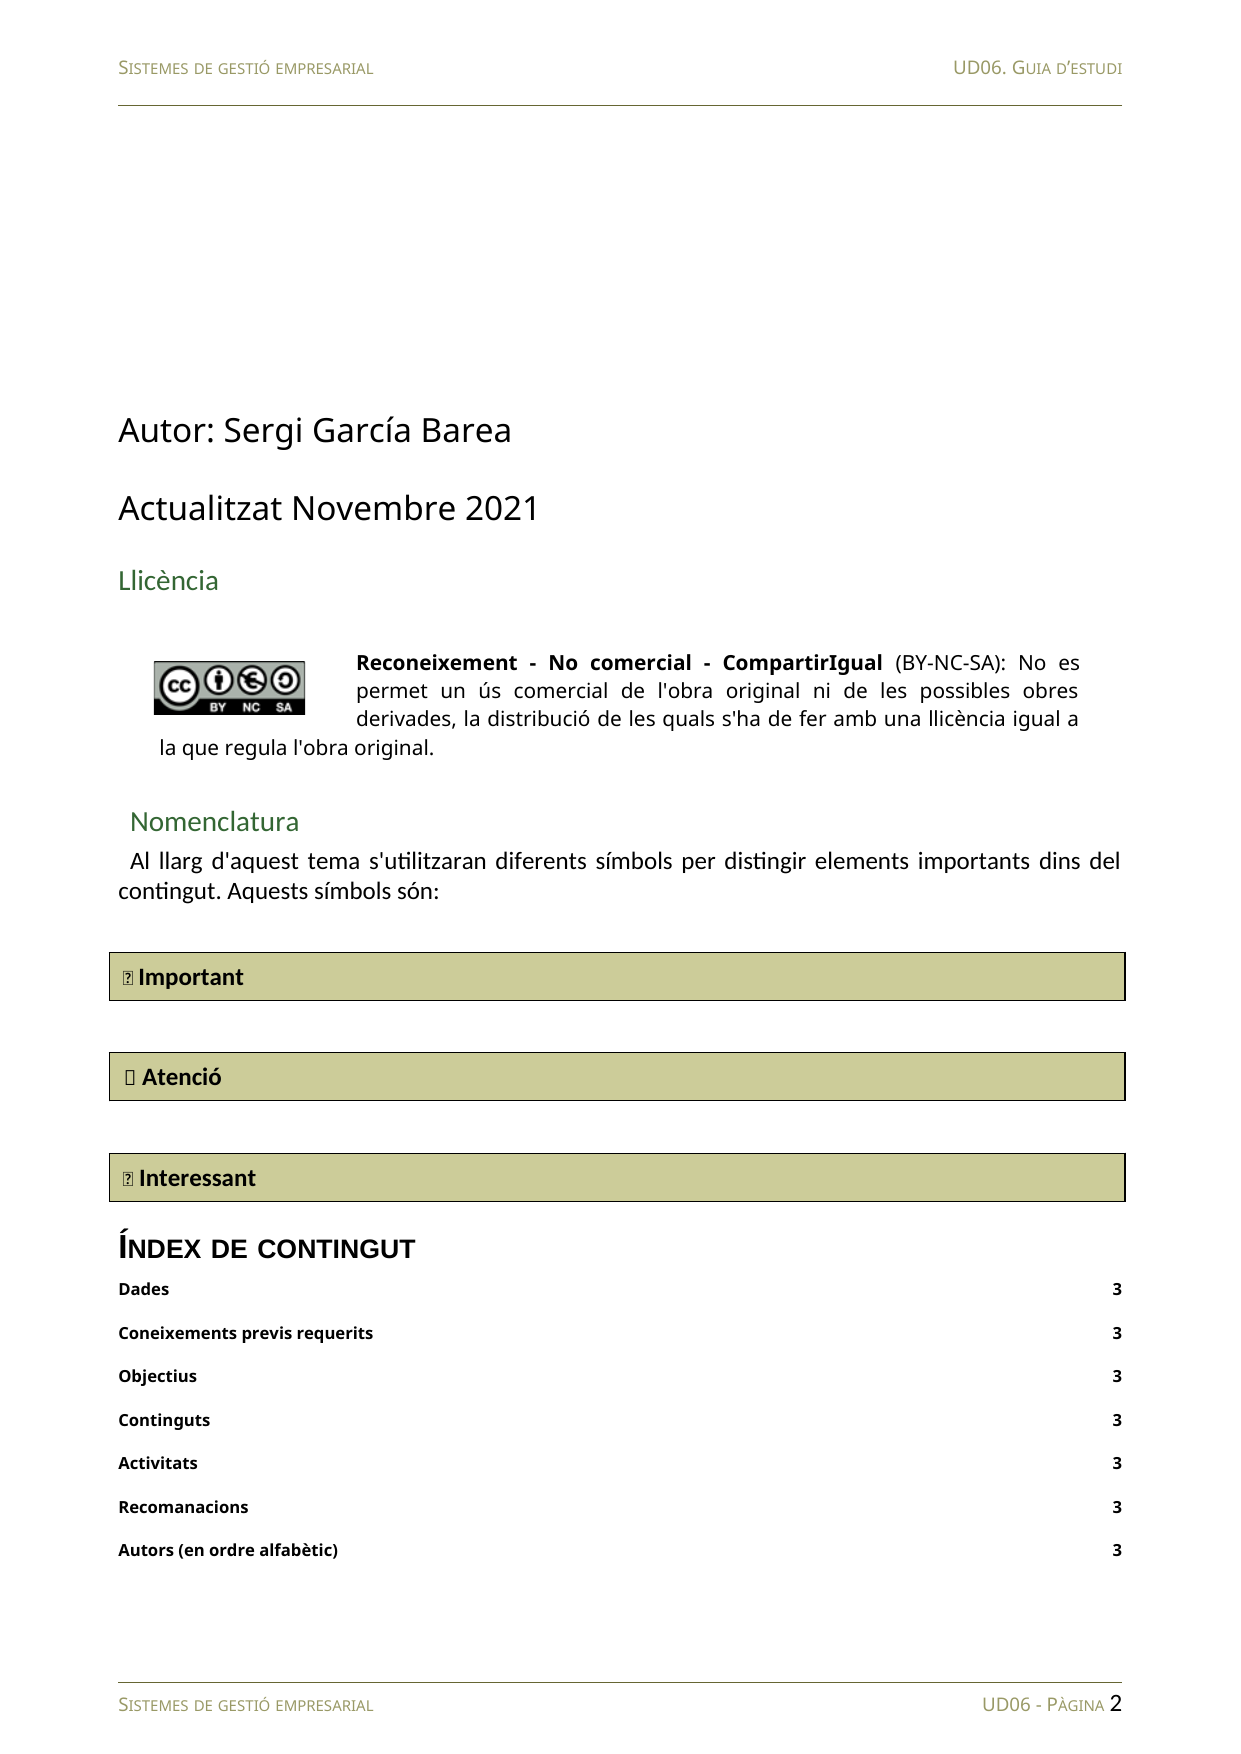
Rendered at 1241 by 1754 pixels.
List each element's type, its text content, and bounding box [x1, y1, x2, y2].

text Objectius 3 [118, 1365, 1122, 1388]
text ❕ Atenció [110, 1053, 1124, 1100]
text Recomanacions 3 [118, 1496, 1122, 1518]
text 💬 Interessant [110, 1154, 1124, 1201]
text Índex de contingut [118, 1227, 1122, 1265]
text Activitats 3 [118, 1452, 1122, 1475]
text Autor: Sergi García Barea [118, 407, 1122, 453]
text Reconeixement - No comercial - CompartirIgual (BY-NC-SA): No es permet un ús comercial de l'obra original ni de les possibles obres derivades, la distribució de les quals s'ha de fer amb una llicència igual a la que regula l'obra original. [159, 648, 1080, 761]
picture [153, 661, 306, 715]
text Autors (en ordre alfabètic) 3 [118, 1539, 1122, 1562]
text Coneixements previs requerits 3 [118, 1321, 1122, 1344]
text Dades 3 [118, 1278, 1122, 1301]
text Nomenclatura [118, 803, 1122, 838]
text Llicència [118, 562, 1122, 598]
text Al llarg d'aquest tema s'utilitzaran diferents símbols per distingir elements importants dins del contingut. Aquests símbols són: [118, 845, 1122, 906]
text 📖 Important [110, 953, 1124, 1000]
text Actualitzat Novembre 2021 [118, 485, 1122, 530]
text Continguts 3 [118, 1408, 1122, 1431]
